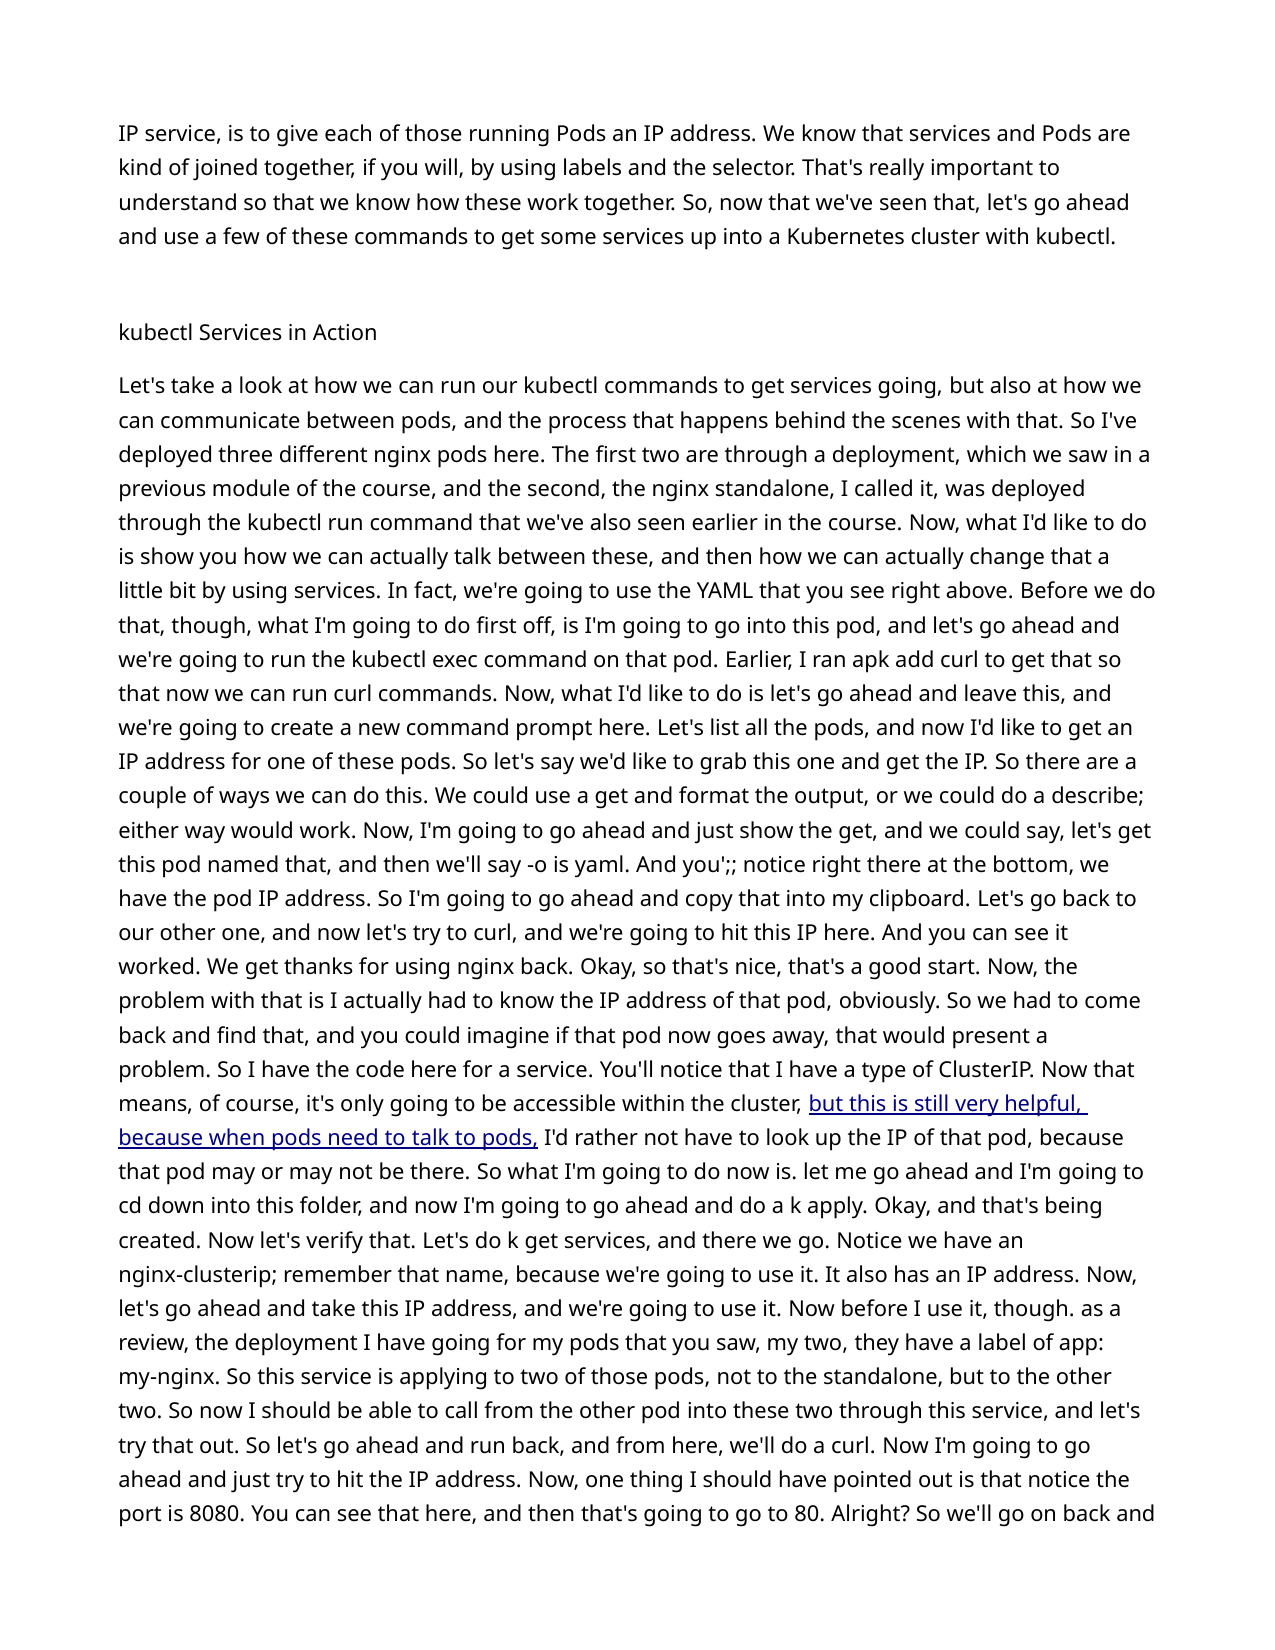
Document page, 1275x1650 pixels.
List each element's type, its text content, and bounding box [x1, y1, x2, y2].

text Let's take a look at how we can run our kubectl commands to get services going, but also at how we can communicate between pods, and the process that happens behind the scenes with that. So I've deployed three different nginx pods here. The first two are through a deployment, which we saw in a previous module of the course, and the second, the nginx standalone, I called it, was deployed through the kubectl run command that we've also seen earlier in the course. Now, what I'd like to do is show you how we can actually talk between these, and then how we can actually change that a little bit by using services. In fact, we're going to use the YAML that you see right above. Before we do that, though, what I'm going to do first off, is I'm going to go into this pod, and let's go ahead and we're going to run the kubectl exec command on that pod. Earlier, I ran apk add curl to get that so that now we can run curl commands. Now, what I'd like to do is let's go ahead and leave this, and we're going to create a new command prompt here. Let's list all the pods, and now I'd like to get an IP address for one of these pods. So let's say we'd like to grab this one and get the IP. So there are a couple of ways we can do this. We could use a get and format the output, or we could do a describe; either way would work. Now, I'm going to go ahead and just show the get, and we could say, let's get this pod named that, and then we'll say ‑o is yaml. And you';; notice right there at the bottom, we have the pod IP address. So I'm going to go ahead and copy that into my clipboard. Let's go back to our other one, and now let's try to curl, and we're going to hit this IP here. And you can see it worked. We get thanks for using nginx back. Okay, so that's nice, that's a good start. Now, the problem with that is I actually had to know the IP address of that pod, obviously. So we had to come back and find that, and you could imagine if that pod now goes away, that would present a problem. So I have the code here for a service. You'll notice that I have a type of ClusterIP. Now that means, of course, it's only going to be accessible within the cluster, but this is still very helpful, because when pods need to talk to pods, I'd rather not have to look up the IP of that pod, because that pod may or may not be there. So what I'm going to do now is. let me go ahead and I'm going to cd down into this folder, and now I'm going to go ahead and do a k apply. Okay, and that's being created. Now let's verify that. Let's do k get services, and there we go. Notice we have an nginx‑clusterip; remember that name, because we're going to use it. It also has an IP address. Now, let's go ahead and take this IP address, and we're going to use it. Now before I use it, though. as a review, the deployment I have going for my pods that you saw, my two, they have a label of app: my‑nginx. So this service is applying to two of those pods, not to the standalone, but to the other two. So now I should be able to call from the other pod into these two through this service, and let's try that out. So let's go ahead and run back, and from here, we'll do a curl. Now I'm going to go ahead and just try to hit the IP address. Now, one thing I should have pointed out is that notice the port is 8080. You can see that here, and then that's going to go to 80. Alright? So we'll go on back and [118, 371, 1157, 1528]
subtitle kubectl Services in Action [118, 317, 1157, 347]
text IP service, is to give each of those running Pods an IP address. We know that services and Pods are kind of joined together, if you will, by using labels and the selector. That's really important to understand so that we know how these work together. So, now that we've seen that, let's go ahead and use a few of these commands to get some services up into a Kubernetes cluster with kubectl. [118, 118, 1157, 250]
